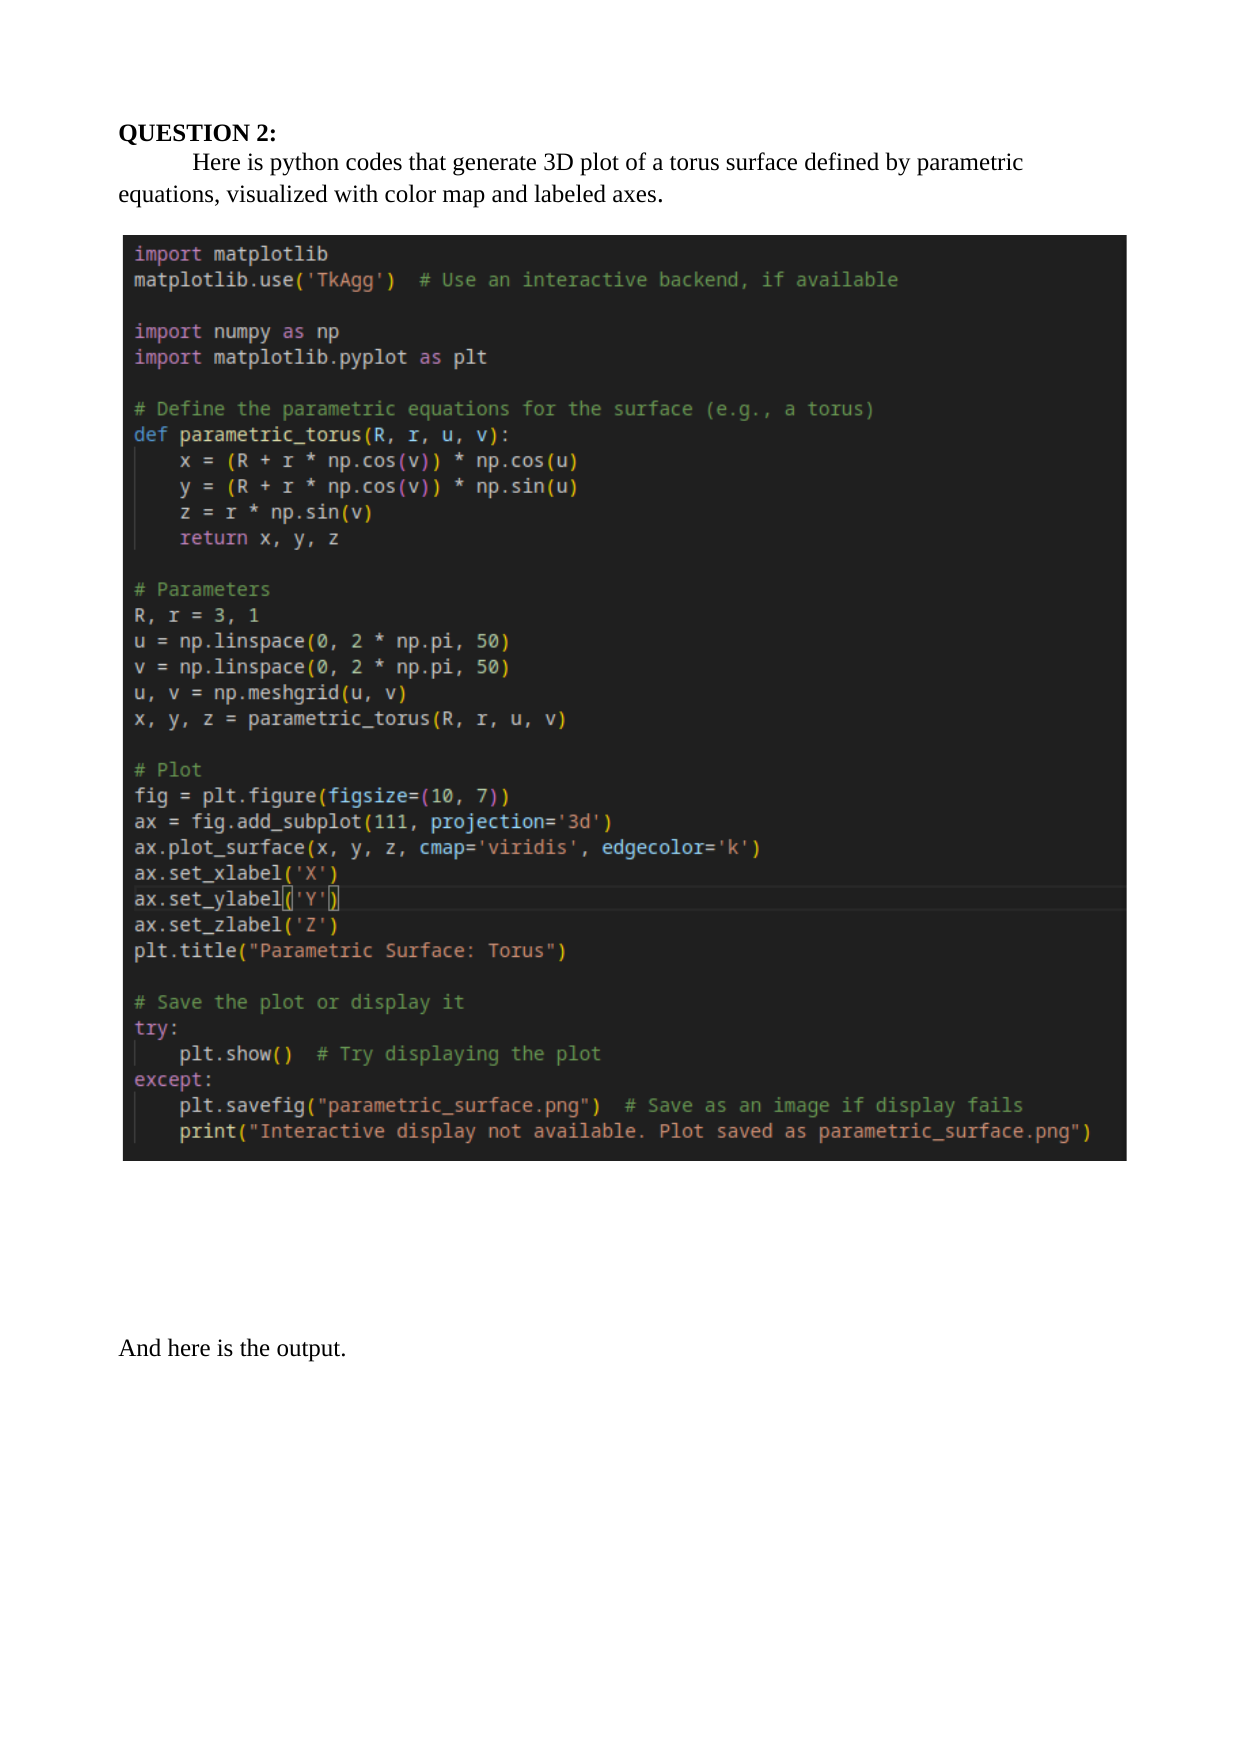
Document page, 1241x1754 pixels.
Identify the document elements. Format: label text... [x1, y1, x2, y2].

text Here is python codes that generate 3D plot of a torus surface defined by parametric equations, visualized with color map and labeled axes. [118, 147, 1122, 210]
text And here is the output. [118, 1333, 1122, 1362]
text QUESTION 2: [118, 118, 1122, 147]
picture [122, 235, 1127, 1161]
